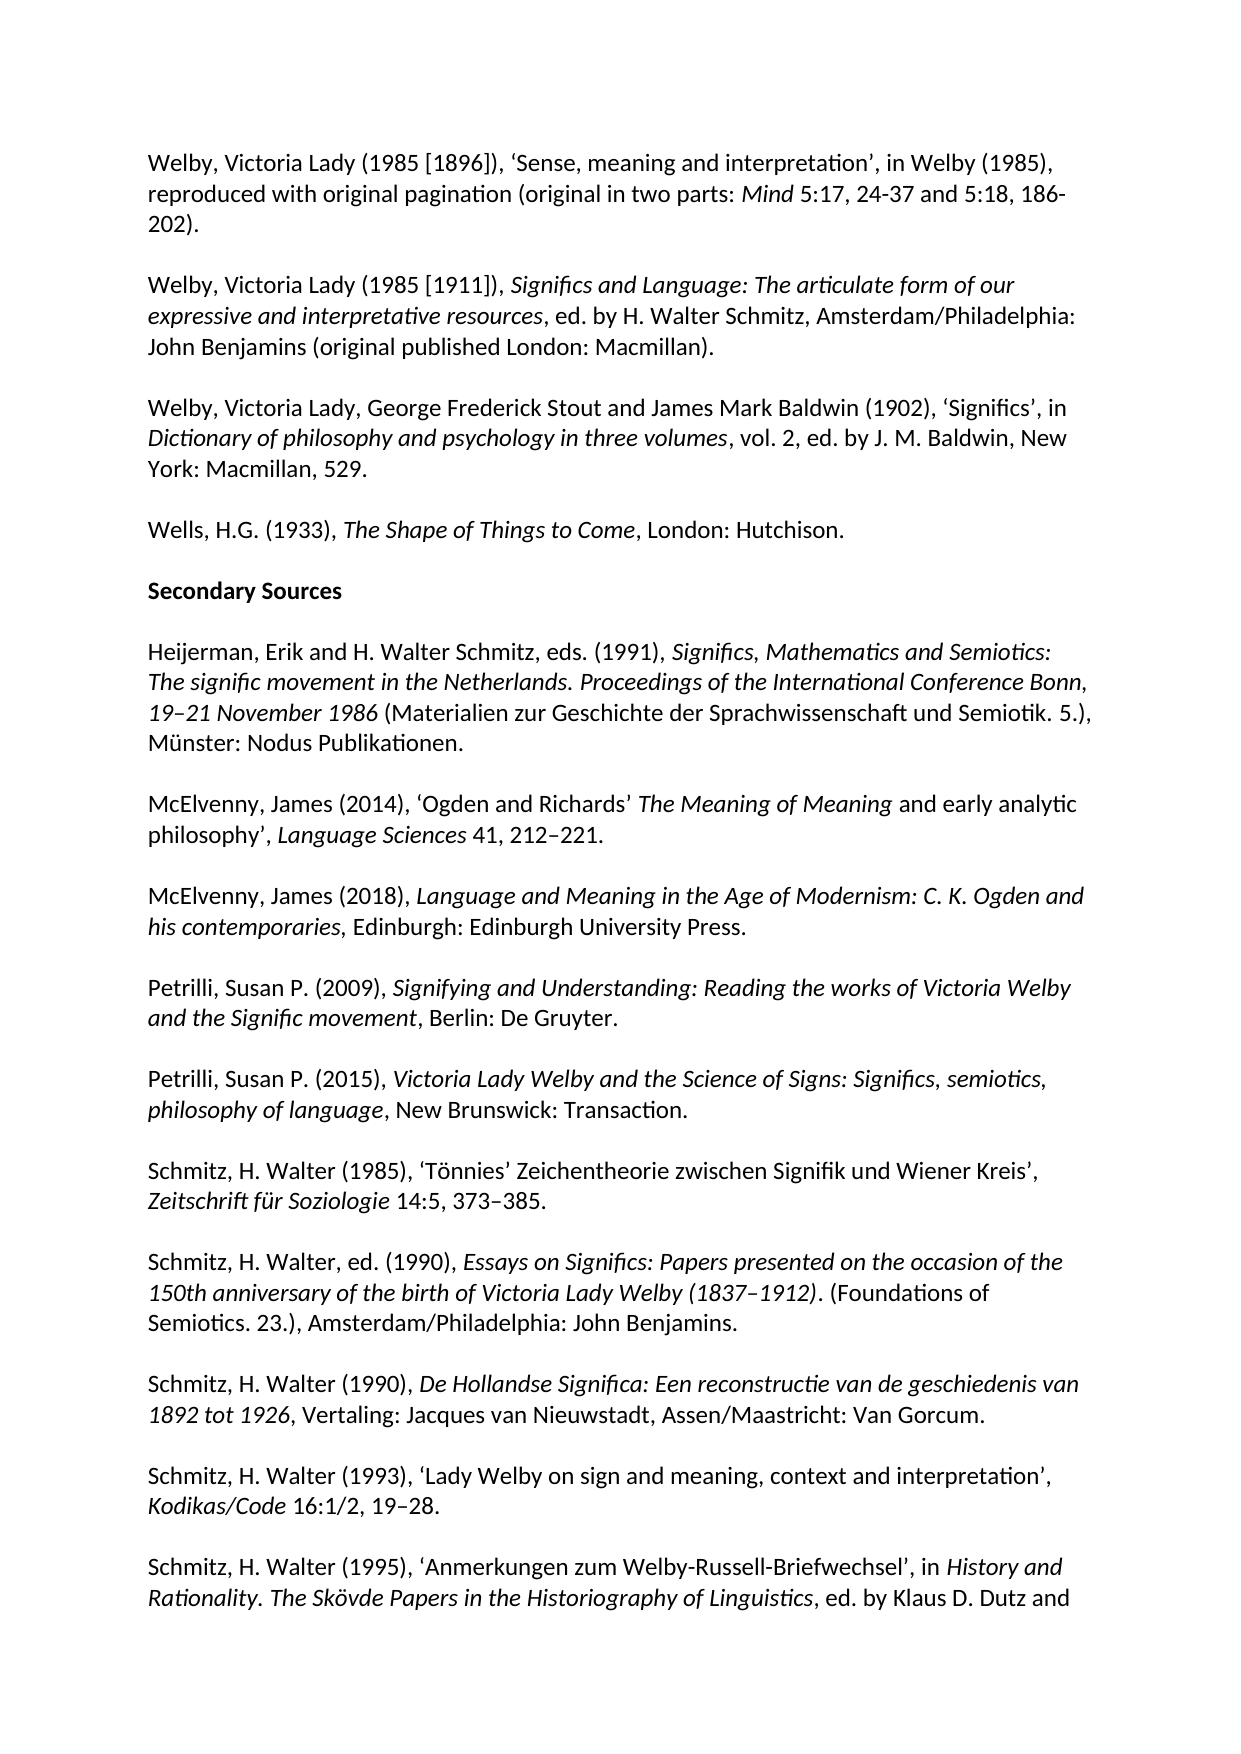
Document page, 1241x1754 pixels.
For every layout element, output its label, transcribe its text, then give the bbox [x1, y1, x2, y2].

text Petrilli, Susan P. (2015), Victoria Lady Welby and the Science of Signs: Significs, semiotics, philosophy of language, New Brunswick: Transaction. [148, 1063, 1093, 1124]
text Petrilli, Susan P. (2009), Signifying and Understanding: Reading the works of Victoria Welby and the Signific movement, Berlin: De Gruyter. [148, 972, 1093, 1033]
text Welby, Victoria Lady, George Frederick Stout and James Mark Baldwin (1902), ‘Significs’, in Dictionary of philosophy and psychology in three volumes, vol. 2, ed. by J. M. Baldwin, New York: Macmillan, 529. [148, 392, 1093, 483]
text McElvenny, James (2014), ‘Ogden and Richards’ The Meaning of Meaning and early analytic philosophy’, Language Sciences 41, 212–221. [148, 788, 1093, 849]
text Welby, Victoria Lady (1985 [1896]), ‘Sense, meaning and interpretation’, in Welby (1985), reproduced with original pagination (original in two parts: Mind 5:17, 24-37 and 5:18, 186-202). [148, 148, 1093, 239]
text Schmitz, H. Walter, ed. (1990), Essays on Significs: Papers presented on the occasion of the 150th anniversary of the birth of Victoria Lady Welby (1837–1912). (Foundations of Semiotics. 23.), Amsterdam/Philadelphia: John Benjamins. [148, 1246, 1093, 1338]
text Welby, Victoria Lady (1985 [1911]), Significs and Language: The articulate form of our expressive and interpretative resources, ed. by H. Walter Schmitz, Amsterdam/Philadelphia: John Benjamins (original published London: Macmillan). [148, 270, 1093, 361]
text Schmitz, H. Walter (1990), De Hollandse Significa: Een reconstructie van de geschiedenis van 1892 tot 1926, Vertaling: Jacques van Nieuwstadt, Assen/Maastricht: Van Gorcum. [148, 1368, 1093, 1429]
text Schmitz, H. Walter (1995), ‘Anmerkungen zum Welby-Russell-Briefwechsel’, in History and Rationality. The Skövde Papers in the Historio­graphy of Linguistics, ed. by Klaus D. Dutz and [148, 1552, 1093, 1613]
text Wells, H.G. (1933), The Shape of Things to Come, London: Hutchison. [148, 514, 1093, 544]
text Secondary Sources [148, 575, 1093, 605]
text Schmitz, H. Walter (1993), ‘Lady Welby on sign and meaning, context and interpretation’, Kodikas/Code 16:1/2, 19–28. [148, 1460, 1093, 1521]
text Heijerman, Erik and H. Walter Schmitz, eds. (1991), Significs, Mathematics and Semiotics: The signific movement in the Netherlands. Proceedings of the International Conference Bonn, 19–21 November 1986 (Materialien zur Geschichte der Sprachwissenschaft und Semiotik. 5.), Münster: Nodus Publikationen. [148, 636, 1093, 758]
text Schmitz, H. Walter (1985), ‘Tönnies’ Zeichentheorie zwischen Signifik und Wiener Kreis’, Zeitschrift für Soziologie 14:5, 373–385. [148, 1155, 1093, 1216]
text McElvenny, James (2018), Language and Meaning in the Age of Modernism: C. K. Ogden and his contemporaries, Edinburgh: Edinburgh University Press. [148, 880, 1093, 941]
